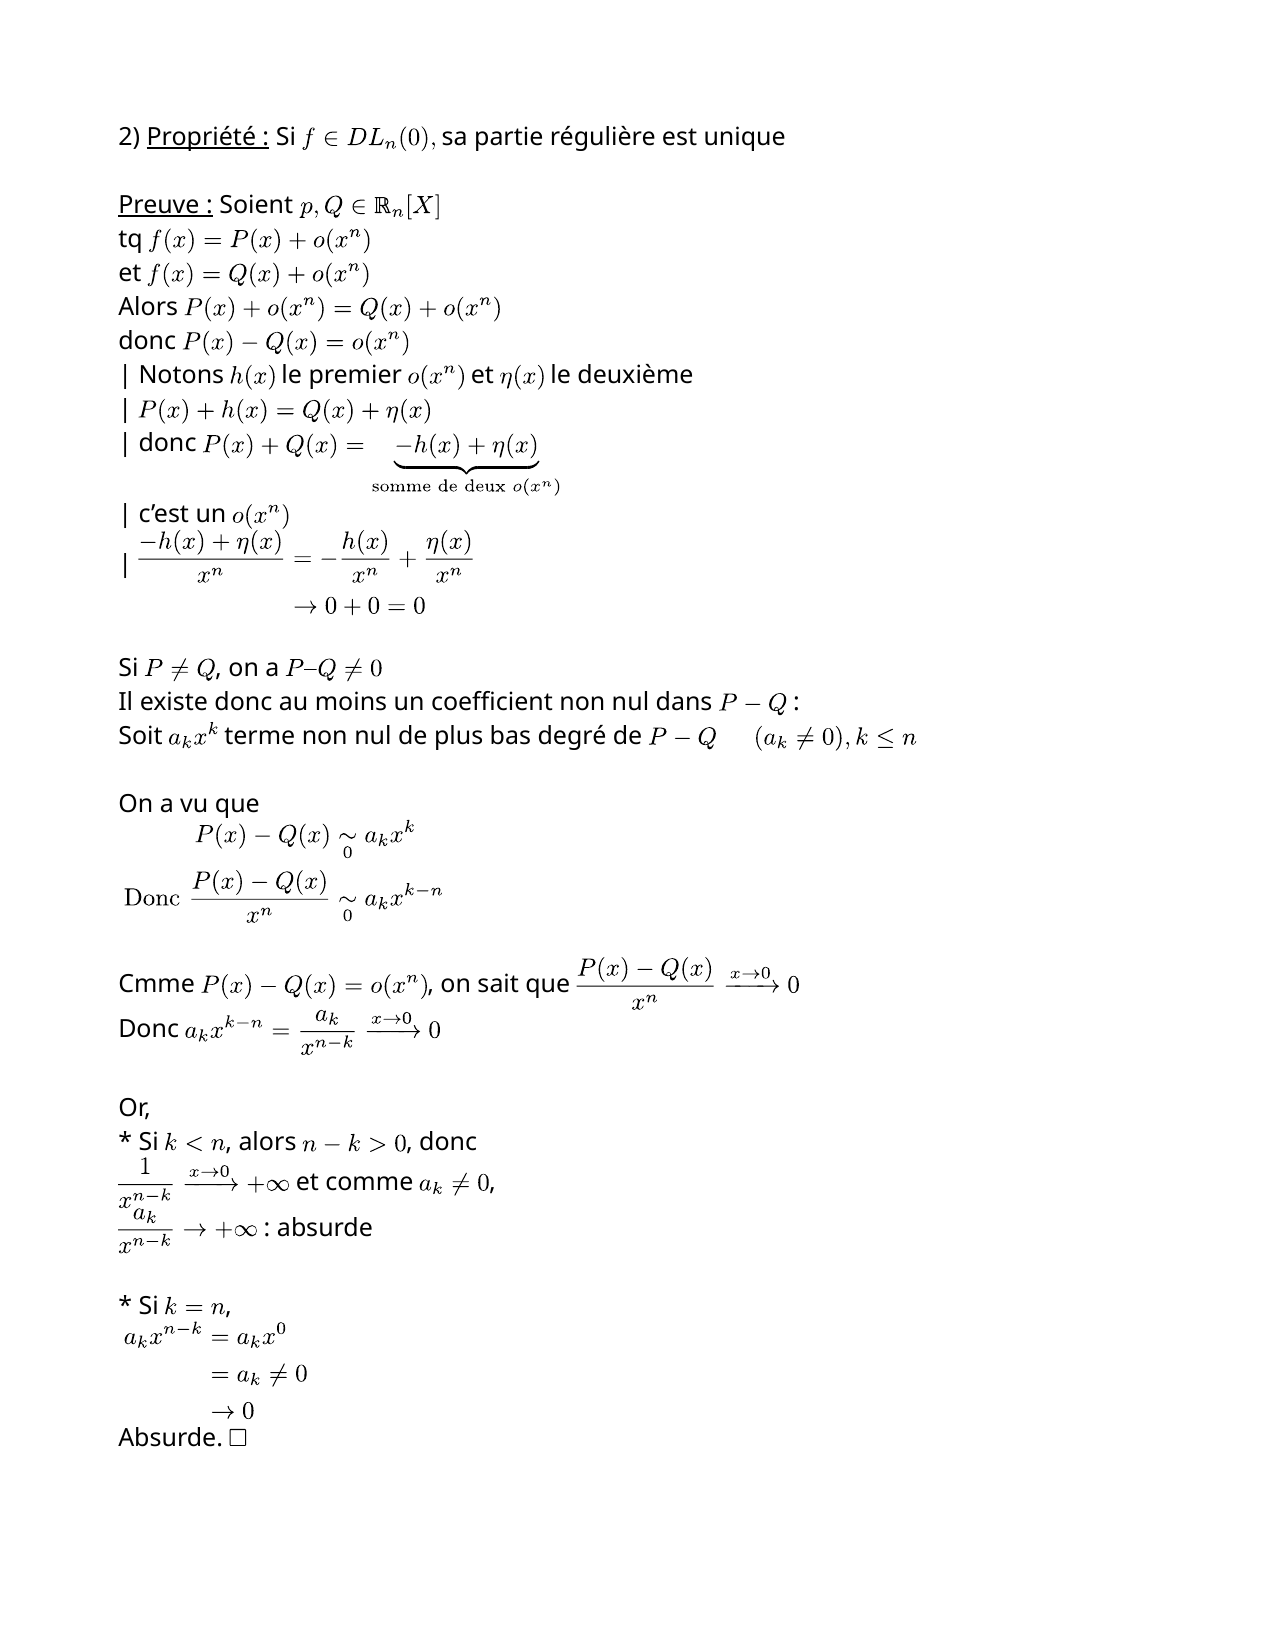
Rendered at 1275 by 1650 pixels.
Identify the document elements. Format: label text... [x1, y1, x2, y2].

text Absurde. [118, 1419, 1157, 1453]
text On a vu que [118, 786, 1157, 820]
text et [118, 254, 1157, 288]
text Soit terme non nul de plus bas degré de [118, 718, 1157, 752]
text Donc [118, 1010, 319, 1055]
text | [118, 530, 351, 615]
text Alors [118, 288, 1157, 322]
text | [118, 391, 1157, 425]
text Or, [118, 1089, 1157, 1123]
text : absurde [144, 1208, 1157, 1253]
text et comme , [129, 1157, 1157, 1208]
text Preuve : Soient [118, 186, 1157, 220]
text | donc [118, 425, 1157, 496]
text | Notons le premier et le deuxième [118, 357, 1157, 391]
text Cmme , on sait que [118, 957, 632, 1010]
text * Si , [118, 1287, 1157, 1322]
text | c’est un [118, 496, 1157, 530]
text donc [118, 322, 1157, 357]
text [353, 530, 1157, 615]
text tq [118, 220, 1157, 254]
text 2) Propriété : Si sa partie régulière est unique [118, 118, 1157, 152]
text [311, 1010, 1157, 1055]
text * Si , alors , donc [118, 1123, 1157, 1157]
text Si , on a [118, 649, 1157, 683]
text Il existe donc au moins un coefficient non nul dans : [118, 683, 1157, 718]
text [641, 957, 1157, 1010]
